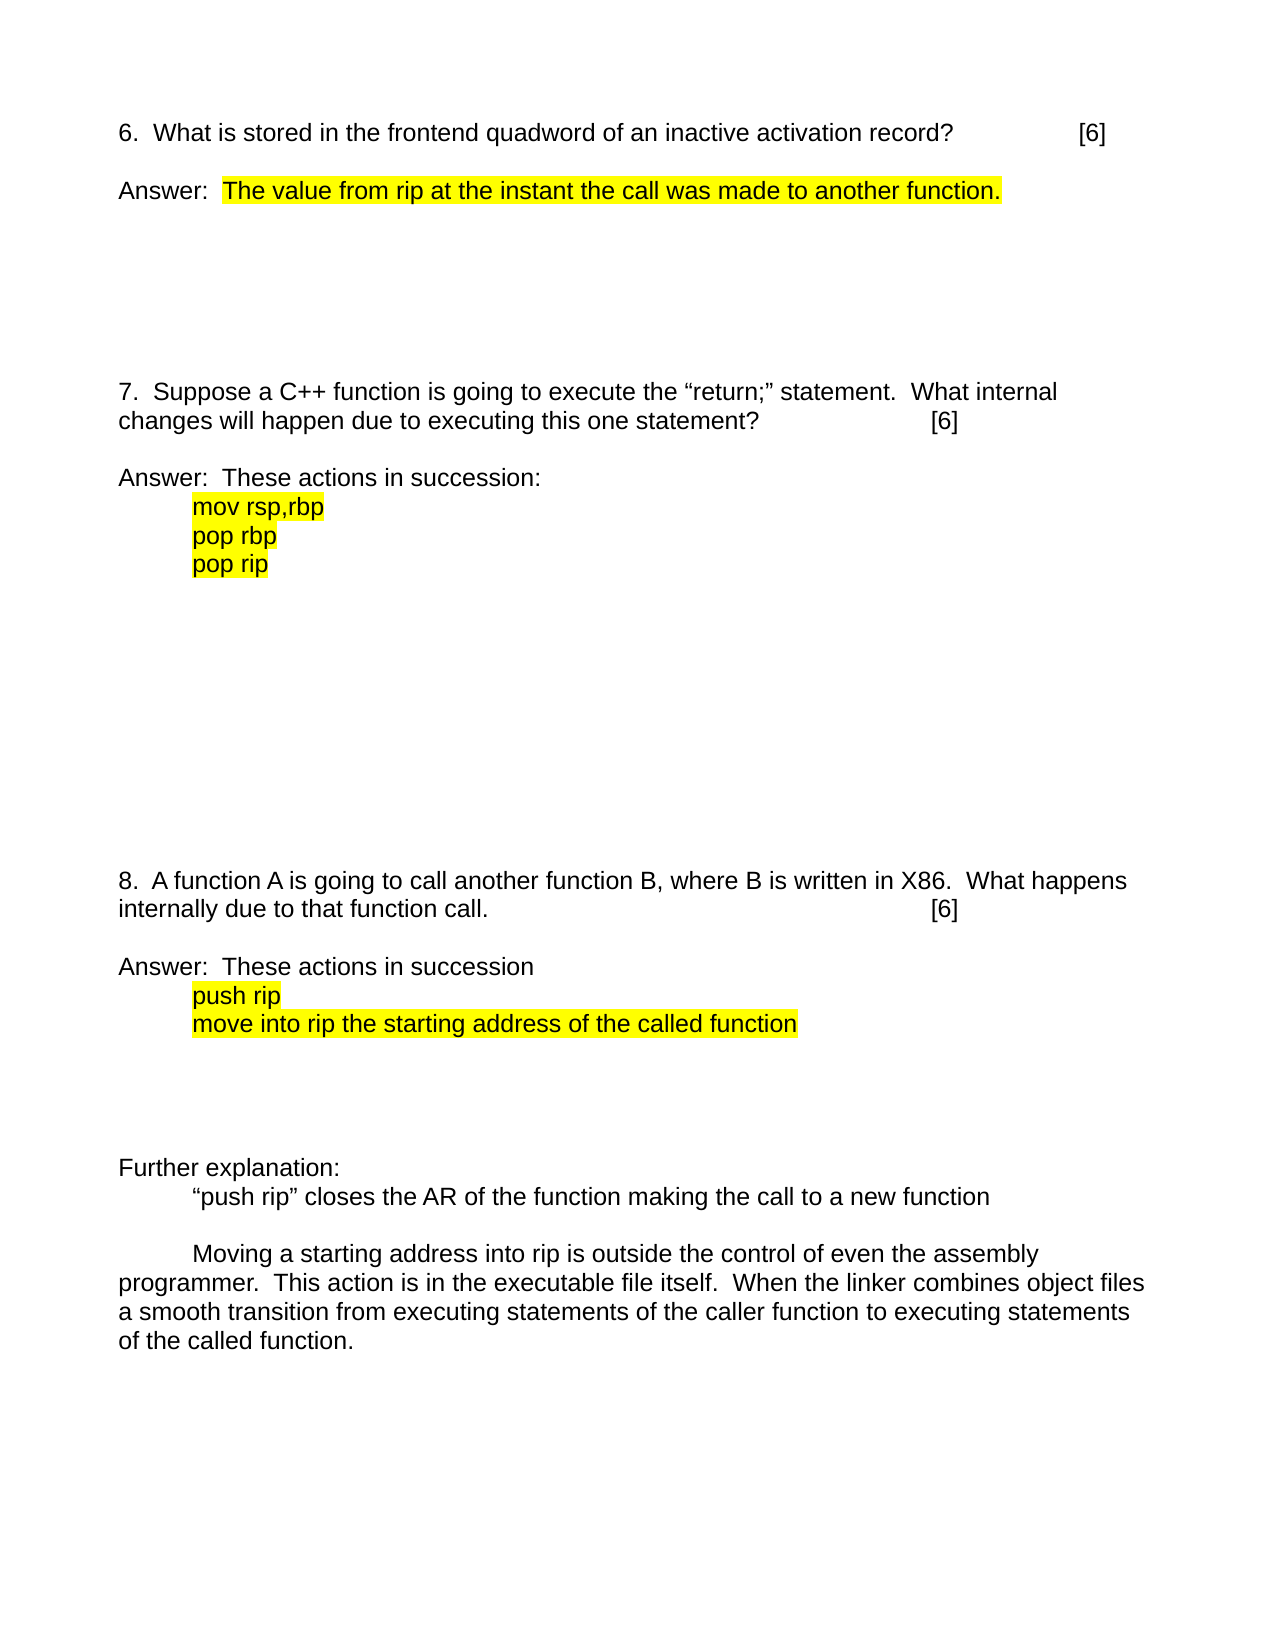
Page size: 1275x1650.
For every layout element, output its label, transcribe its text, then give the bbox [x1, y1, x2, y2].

text 6. What is stored in the frontend quadword of an inactive activation record? [6] [118, 118, 1157, 147]
text 8. A function A is going to call another function B, where B is written in X86. What happens internally due to that function call. [6] [118, 866, 1157, 923]
text Answer: These actions in succession [118, 952, 1157, 981]
text pop rbp [118, 521, 1157, 549]
text Moving a starting address into rip is outside the control of even the assembly programmer. This action is in the executable file itself. When the linker combines object files a smooth transition from executing statements of the caller function to executing statements of the called function. [118, 1239, 1157, 1354]
text mov rsp,rbp [118, 492, 1157, 521]
text Answer: These actions in succession: [118, 463, 1157, 492]
text 7. Suppose a C++ function is going to execute the “return;” statement. What internal changes will happen due to executing this one statement? [6] [118, 377, 1157, 434]
text “push rip” closes the AR of the function making the call to a new function [118, 1182, 1157, 1211]
text Answer: The value from rip at the instant the call was made to another function. [118, 176, 1157, 204]
text move into rip the starting address of the called function [118, 1009, 1157, 1038]
text push rip [118, 981, 1157, 1009]
text pop rip [118, 549, 1157, 578]
text Further explanation: [118, 1153, 1157, 1182]
